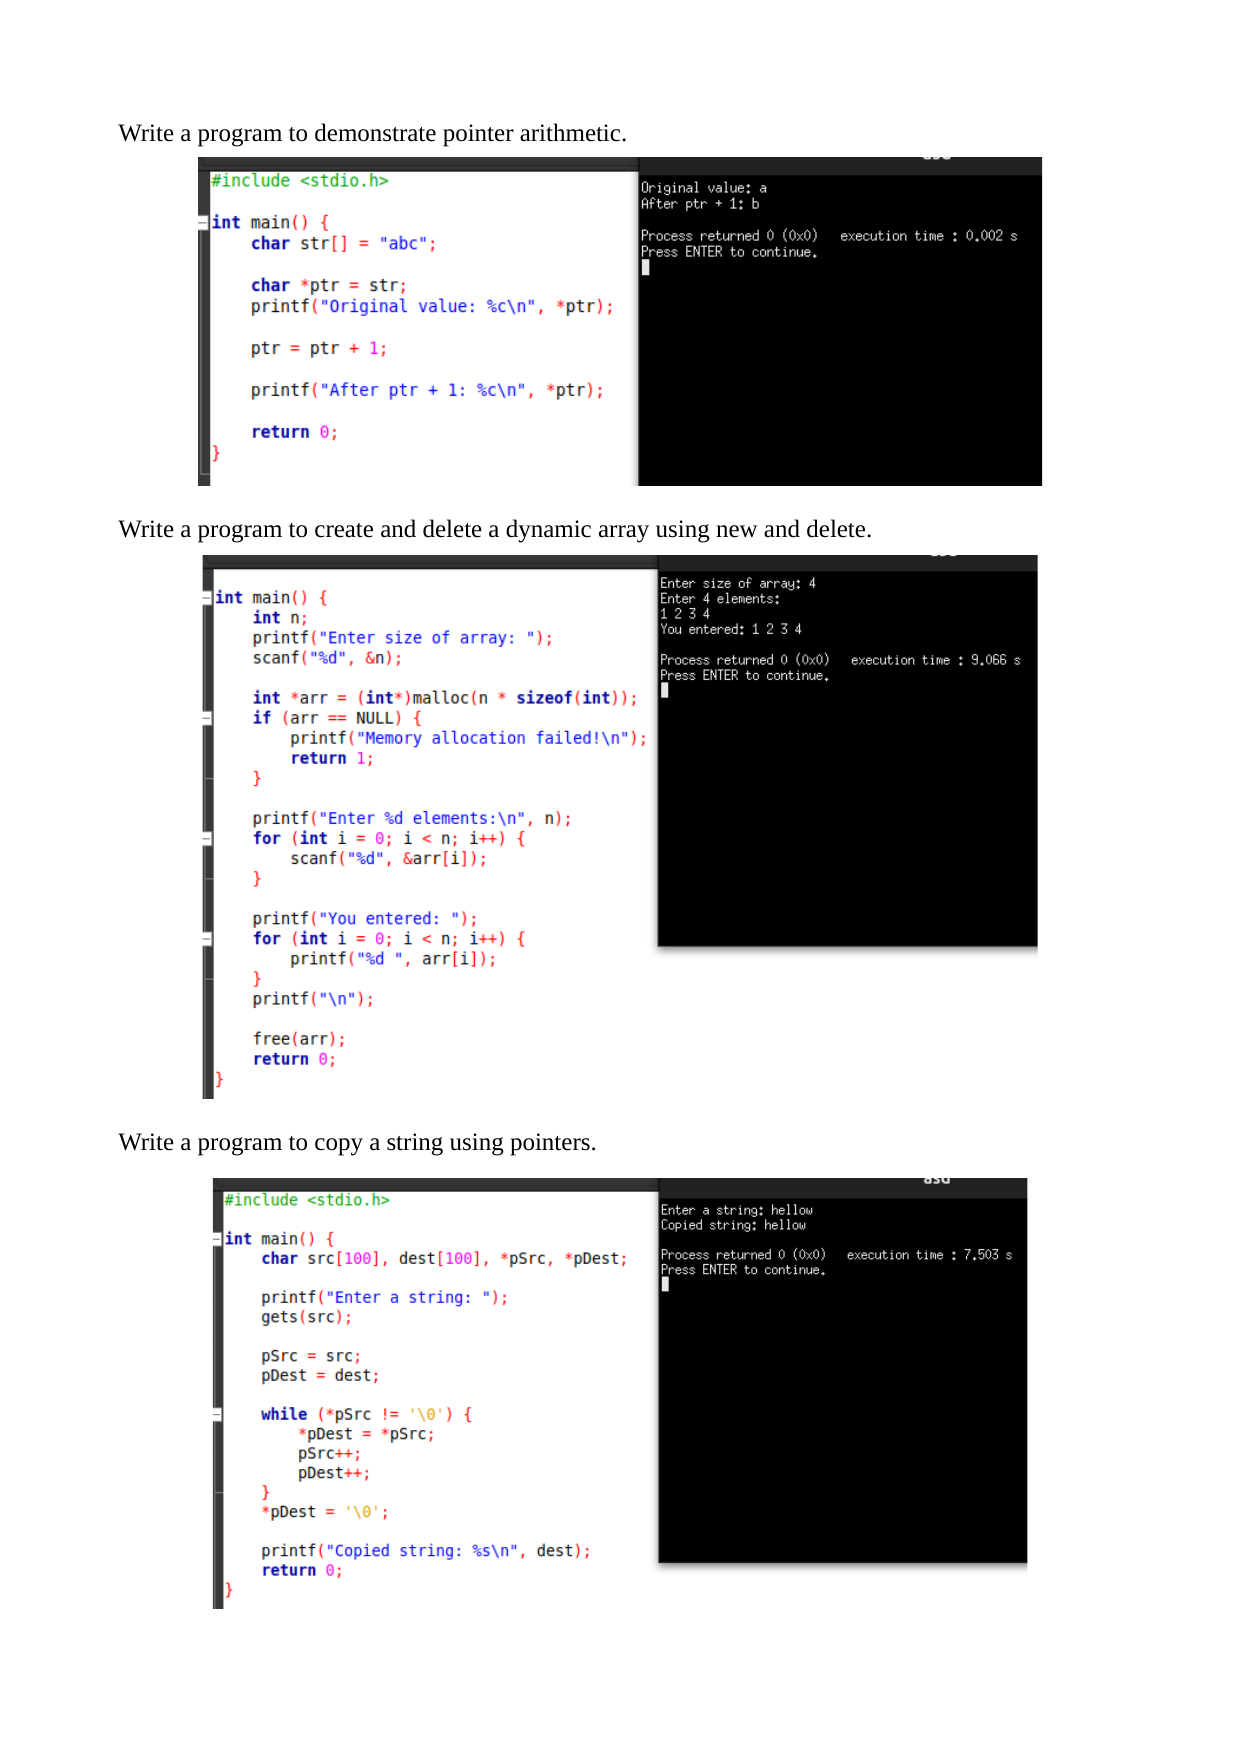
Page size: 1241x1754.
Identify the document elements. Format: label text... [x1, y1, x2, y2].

picture [212, 1178, 1028, 1609]
text Write a program to create and delete a dynamic array using new and delete. [118, 514, 1122, 543]
picture [202, 555, 1038, 1099]
text Write a program to demonstrate pointer arithmetic. [118, 118, 1122, 147]
text Write a program to copy a string using pointers. [118, 1127, 1122, 1156]
picture [198, 157, 1043, 486]
